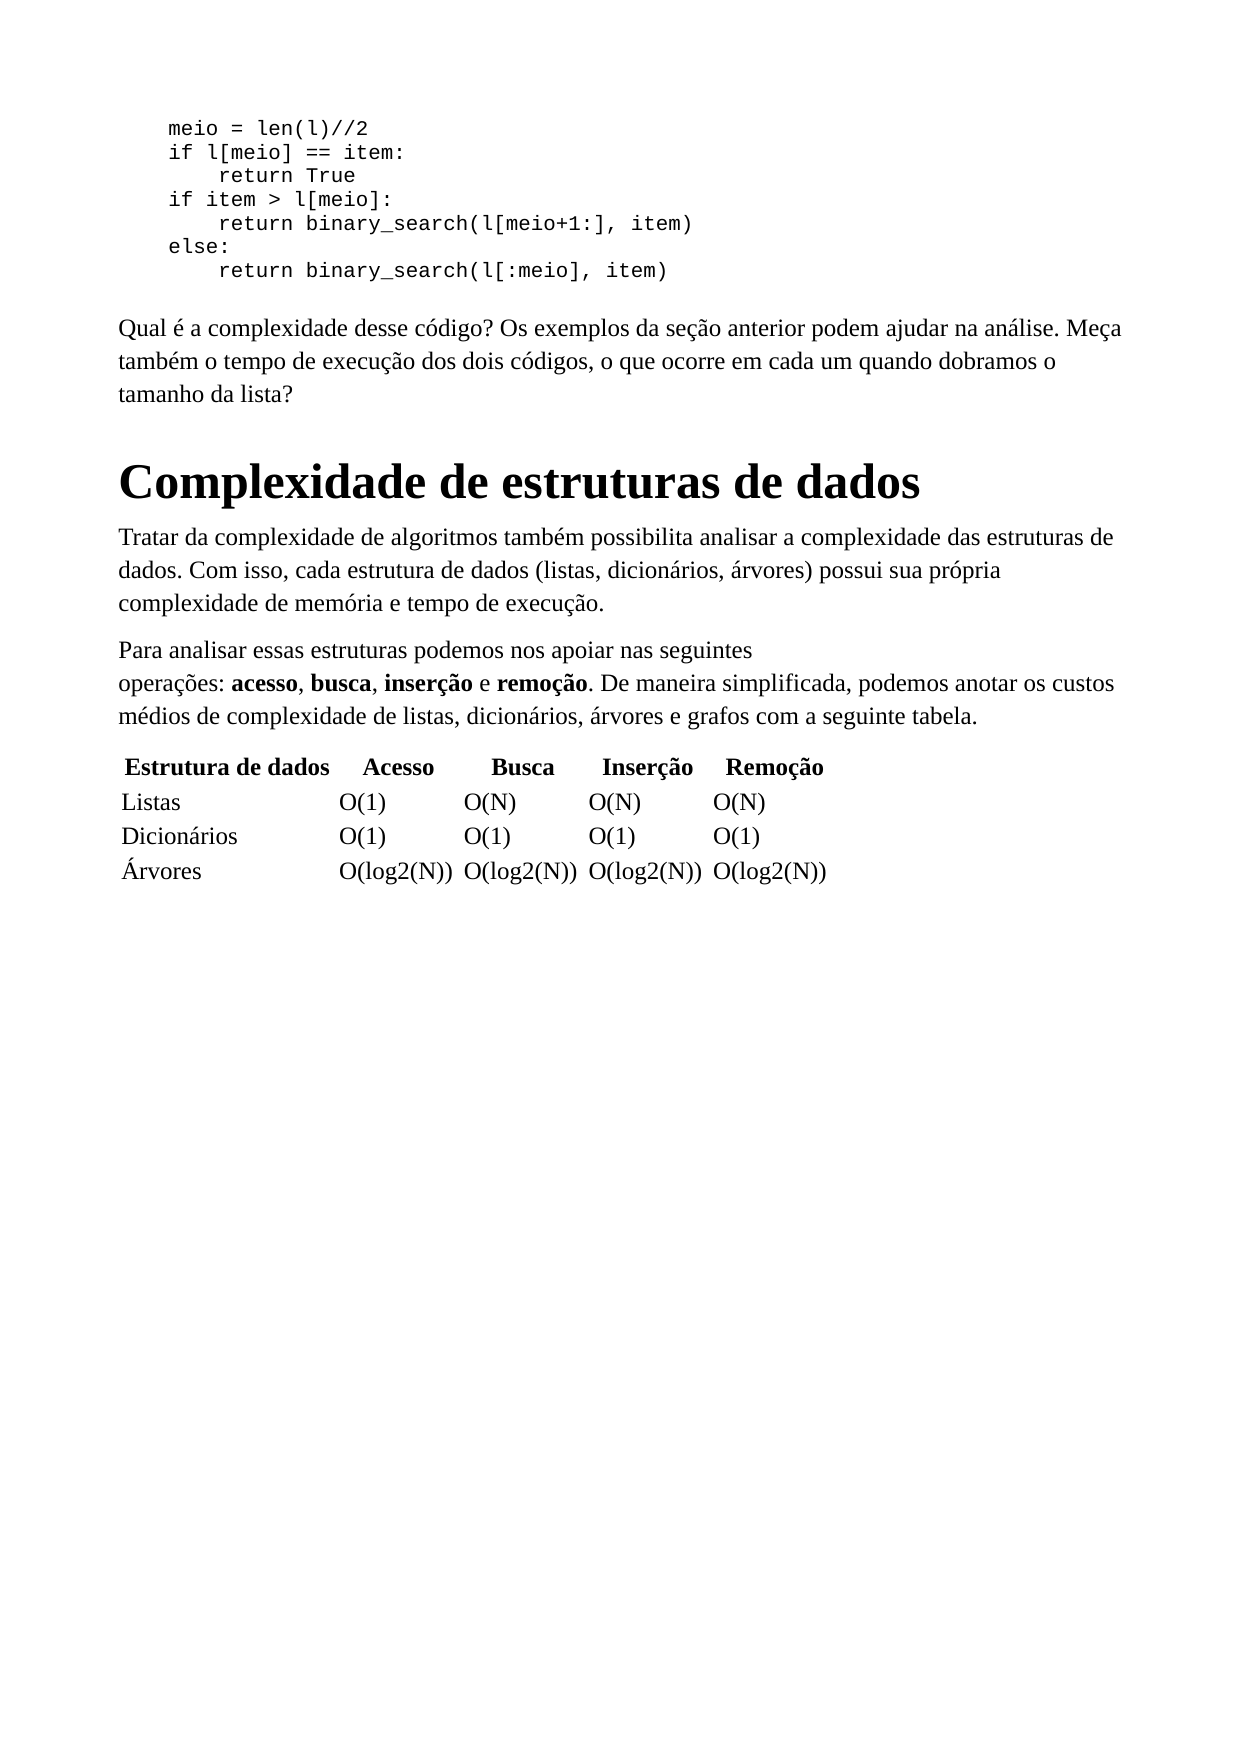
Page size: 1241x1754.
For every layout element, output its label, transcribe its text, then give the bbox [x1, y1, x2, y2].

table_header Remoção [710, 749, 839, 784]
table_cell O(1) [461, 818, 585, 853]
table_cell O(log2(N)) [710, 853, 839, 887]
subtitle Complexidade de estruturas de dados [118, 452, 1122, 509]
text if l[meio] == item: [118, 142, 1122, 165]
table_cell O(1) [336, 818, 461, 853]
text return True [118, 165, 1122, 189]
text else: [118, 236, 1122, 260]
table_cell O(1) [710, 818, 839, 853]
text Tratar da complexidade de algoritmos também possibilita analisar a complexidade das estruturas de dados. Com isso, cada estrutura de dados (listas, dicionários, árvores) possui sua própria complexidade de memória e tempo de execução. [118, 522, 1122, 617]
table_cell O(1) [336, 784, 461, 818]
text Para analisar essas estruturas podemos nos apoiar nas seguintes operações: acesso, busca, inserção e remoção. De maneira simplificada, podemos anotar os custos médios de complexidade de listas, dicionários, árvores e grafos com a seguinte tabela. [118, 635, 1122, 730]
table_cell O(log2(N)) [461, 853, 585, 887]
table_header Busca [461, 749, 585, 784]
text if item > l[meio]: [118, 189, 1122, 213]
text return binary_search(l[meio+1:], item) [118, 213, 1122, 236]
text meio = len(l)//2 [118, 118, 1122, 142]
text return binary_search(l[:meio], item) [118, 260, 1122, 284]
table_header Estrutura de dados [118, 749, 336, 784]
table_cell O(N) [461, 784, 585, 818]
table_cell Dicionários [118, 818, 336, 853]
table_cell O(log2(N)) [336, 853, 461, 887]
table_cell O(N) [585, 784, 710, 818]
table_cell O(log2(N)) [585, 853, 710, 887]
table_header Acesso [336, 749, 461, 784]
table_cell O(1) [585, 818, 710, 853]
table_cell Árvores [118, 853, 336, 887]
text Qual é a complexidade desse código? Os exemplos da seção anterior podem ajudar na análise. Meça também o tempo de execução dos dois códigos, o que ocorre em cada um quando dobramos o tamanho da lista? [118, 313, 1122, 408]
table_cell O(N) [710, 784, 839, 818]
table_header Inserção [585, 749, 710, 784]
table_cell Listas [118, 784, 336, 818]
